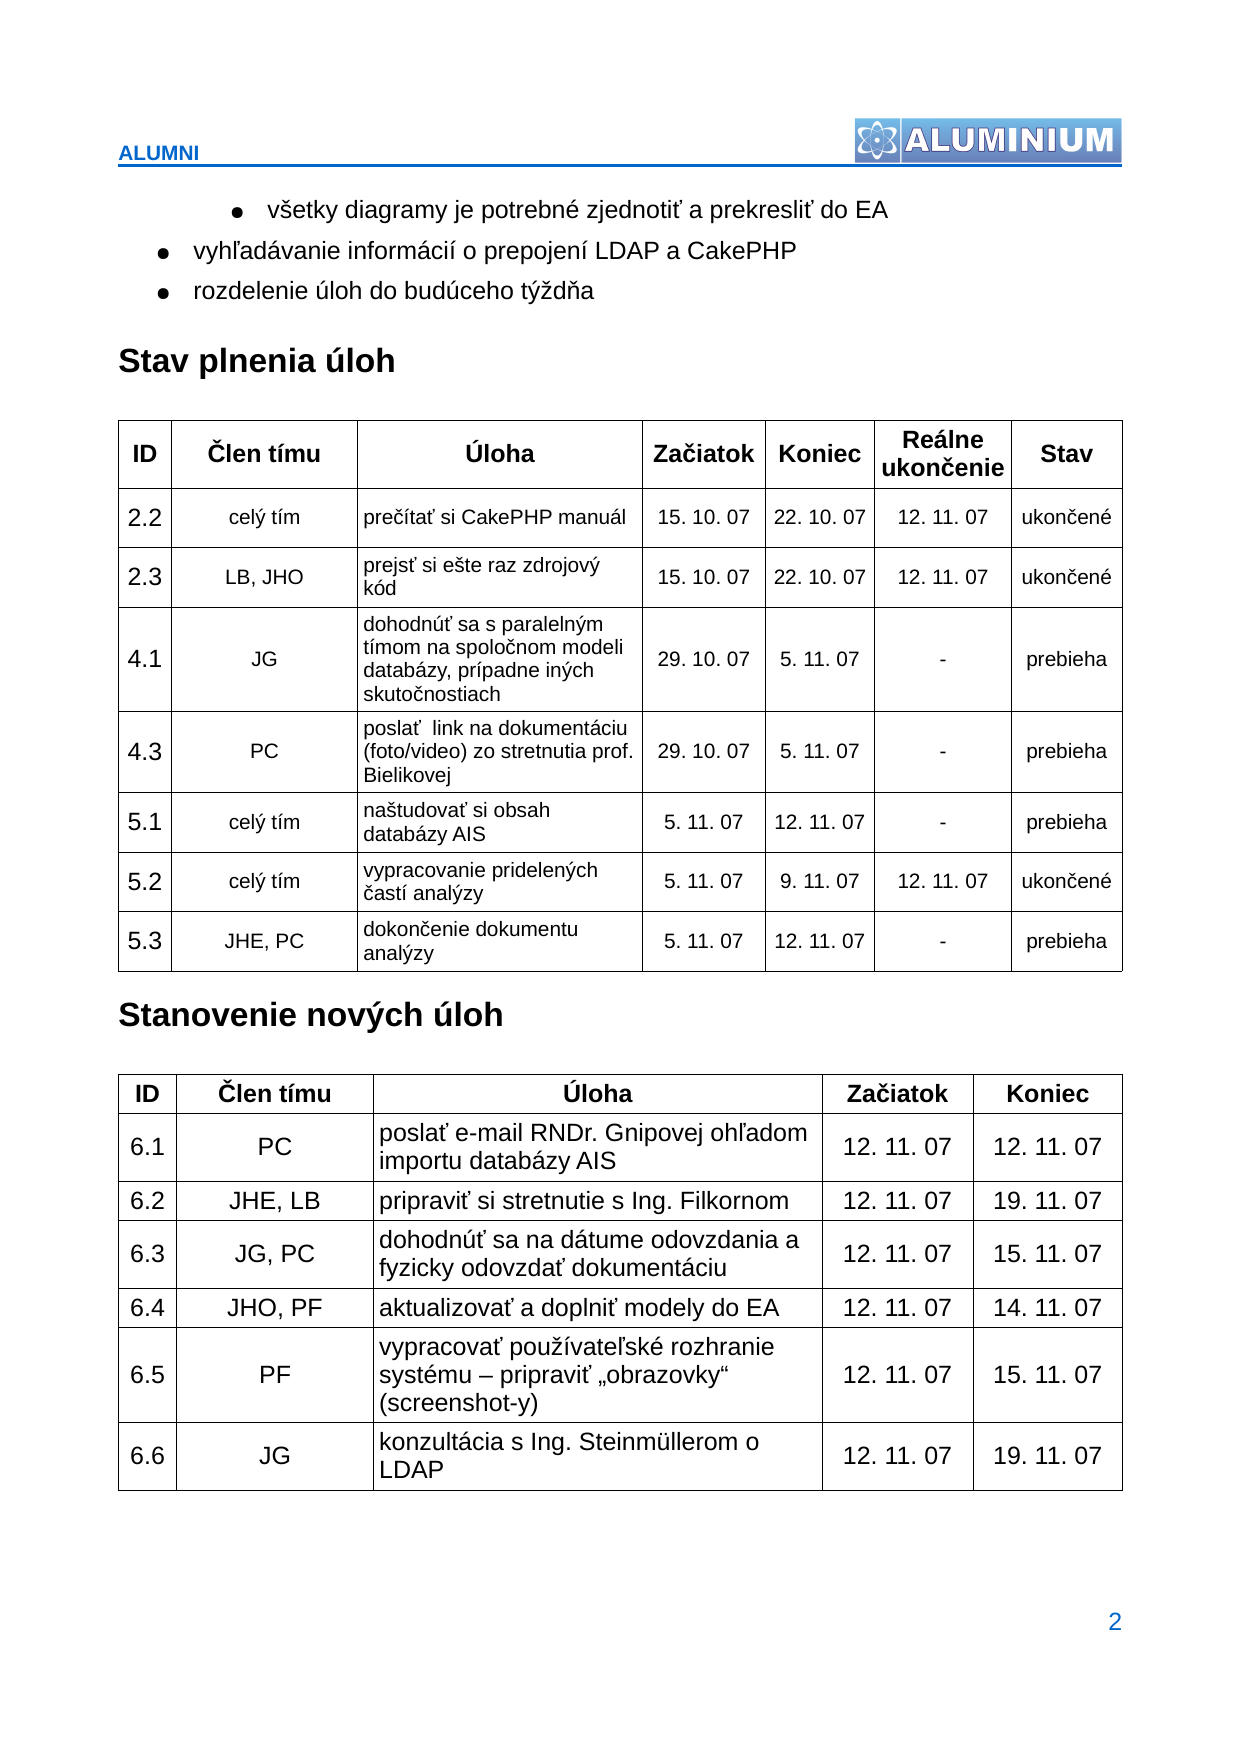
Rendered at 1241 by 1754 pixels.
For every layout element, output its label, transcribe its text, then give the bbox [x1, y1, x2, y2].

table_cell prečítať si CakePHP manuál [358, 489, 642, 547]
table_cell celý tím [172, 793, 357, 852]
table_cell - [875, 712, 1011, 792]
subtitle Stav plnenia úloh [118, 342, 1122, 380]
table_cell 12. 11. 07 [823, 1289, 973, 1327]
table_cell 4.1 [119, 608, 171, 711]
table_cell 22. 10. 07 [766, 548, 874, 607]
table_cell 6.5 [119, 1328, 176, 1422]
table_cell 2.3 [119, 548, 171, 607]
table_cell 6.6 [119, 1423, 176, 1490]
table_cell 4.3 [119, 712, 171, 792]
table_cell ukončené [1012, 548, 1122, 607]
table_cell 29. 10. 07 [643, 608, 765, 711]
table_cell JHE, PC [172, 912, 357, 971]
table_cell 2.2 [119, 489, 171, 547]
table_header Úloha [374, 1075, 822, 1113]
table_cell 12. 11. 07 [766, 912, 874, 971]
table_cell 5.3 [119, 912, 171, 971]
table_header Začiatok [823, 1075, 973, 1113]
table_header Začiatok [643, 421, 765, 488]
table_cell ukončené [1012, 489, 1122, 547]
table_cell 15. 10. 07 [643, 548, 765, 607]
table_cell 22. 10. 07 [766, 489, 874, 547]
table_cell JG [172, 608, 357, 711]
list všetky diagramy je potrebné zjednotiť a prekresliť do EA [229, 196, 1122, 224]
table_cell 6.3 [119, 1221, 176, 1287]
table_cell ukončené [1012, 853, 1122, 911]
table_cell LB, JHO [172, 548, 357, 607]
table_cell poslať link na dokumentáciu (foto/video) zo stretnutia prof. Bielikovej [358, 712, 642, 792]
table_cell 12. 11. 07 [823, 1114, 973, 1181]
table_cell 12. 11. 07 [875, 548, 1011, 607]
subtitle Stanovenie nových úloh [118, 996, 1122, 1033]
table_cell celý tím [172, 489, 357, 547]
table_header Reálne ukončenie [875, 421, 1011, 488]
table_cell prebieha [1012, 793, 1122, 852]
table_cell poslať e-mail RNDr. Gnipovej ohľadom importu databázy AIS [374, 1114, 822, 1181]
table_cell dohodnúť sa s paralelným tímom na spoločnom modeli databázy, prípadne iných skutočnostiach [358, 608, 642, 711]
table_cell 29. 10. 07 [643, 712, 765, 792]
table_cell JHE, LB [177, 1182, 373, 1220]
table_cell prebieha [1012, 912, 1122, 971]
table_header Koniec [974, 1075, 1122, 1113]
table_cell dohodnúť sa na dátume odovzdania a fyzicky odovzdať dokumentáciu [374, 1221, 822, 1287]
table_cell 12. 11. 07 [766, 793, 874, 852]
table_cell vypracovať používateľské rozhranie systému – pripraviť „obrazovky“ (screenshot-y) [374, 1328, 822, 1422]
table_cell 6.4 [119, 1289, 176, 1327]
table_cell 19. 11. 07 [974, 1182, 1122, 1220]
table_cell dokončenie dokumentu analýzy [358, 912, 642, 971]
table_cell 6.2 [119, 1182, 176, 1220]
list rozdelenie úloh do budúceho týždňa [156, 277, 1122, 305]
table_cell prebieha [1012, 608, 1122, 711]
table_cell 12. 11. 07 [823, 1328, 973, 1422]
table_header ID [119, 1075, 176, 1113]
picture [854, 117, 1122, 163]
table_cell JG, PC [177, 1221, 373, 1287]
table_cell JHO, PF [177, 1289, 373, 1327]
table_cell vypracovanie pridelených častí analýzy [358, 853, 642, 911]
table_cell 5. 11. 07 [766, 712, 874, 792]
table_cell 19. 11. 07 [974, 1423, 1122, 1490]
table_cell 9. 11. 07 [766, 853, 874, 911]
table_cell konzultácia s Ing. Steinmüllerom o LDAP [374, 1423, 822, 1490]
table_cell 12. 11. 07 [875, 853, 1011, 911]
table_cell - [875, 912, 1011, 971]
table_header Člen tímu [172, 421, 357, 488]
table_cell 15. 11. 07 [974, 1221, 1122, 1287]
table_cell 5. 11. 07 [643, 912, 765, 971]
table_cell naštudovať si obsah databázy AIS [358, 793, 642, 852]
table_cell 5.1 [119, 793, 171, 852]
table_header Úloha [358, 421, 642, 488]
table_cell 5. 11. 07 [643, 853, 765, 911]
table_header Stav [1012, 421, 1122, 488]
table_cell celý tím [172, 853, 357, 911]
table_cell 5.2 [119, 853, 171, 911]
table_cell 15. 10. 07 [643, 489, 765, 547]
table_cell JG [177, 1423, 373, 1490]
table_cell prejsť si ešte raz zdrojový kód [358, 548, 642, 607]
table_cell 12. 11. 07 [823, 1221, 973, 1287]
table_cell PC [172, 712, 357, 792]
table_cell - [875, 793, 1011, 852]
table_cell pripraviť si stretnutie s Ing. Filkornom [374, 1182, 822, 1220]
table_cell aktualizovať a doplniť modely do EA [374, 1289, 822, 1327]
table_cell prebieha [1012, 712, 1122, 792]
table_header Člen tímu [177, 1075, 373, 1113]
table_header ID [119, 421, 171, 488]
table_cell PF [177, 1328, 373, 1422]
table_cell 12. 11. 07 [823, 1182, 973, 1220]
table_cell 6.1 [119, 1114, 176, 1181]
table_cell - [875, 608, 1011, 711]
table_cell 5. 11. 07 [766, 608, 874, 711]
table_cell 12. 11. 07 [875, 489, 1011, 547]
table_header Koniec [766, 421, 874, 488]
table_cell 12. 11. 07 [974, 1114, 1122, 1181]
table_cell 12. 11. 07 [823, 1423, 973, 1490]
list vyhľadávanie informácií o prepojení LDAP a CakePHP [156, 236, 1122, 264]
table_cell 15. 11. 07 [974, 1328, 1122, 1422]
table_cell 5. 11. 07 [643, 793, 765, 852]
table_cell 14. 11. 07 [974, 1289, 1122, 1327]
table_cell PC [177, 1114, 373, 1181]
